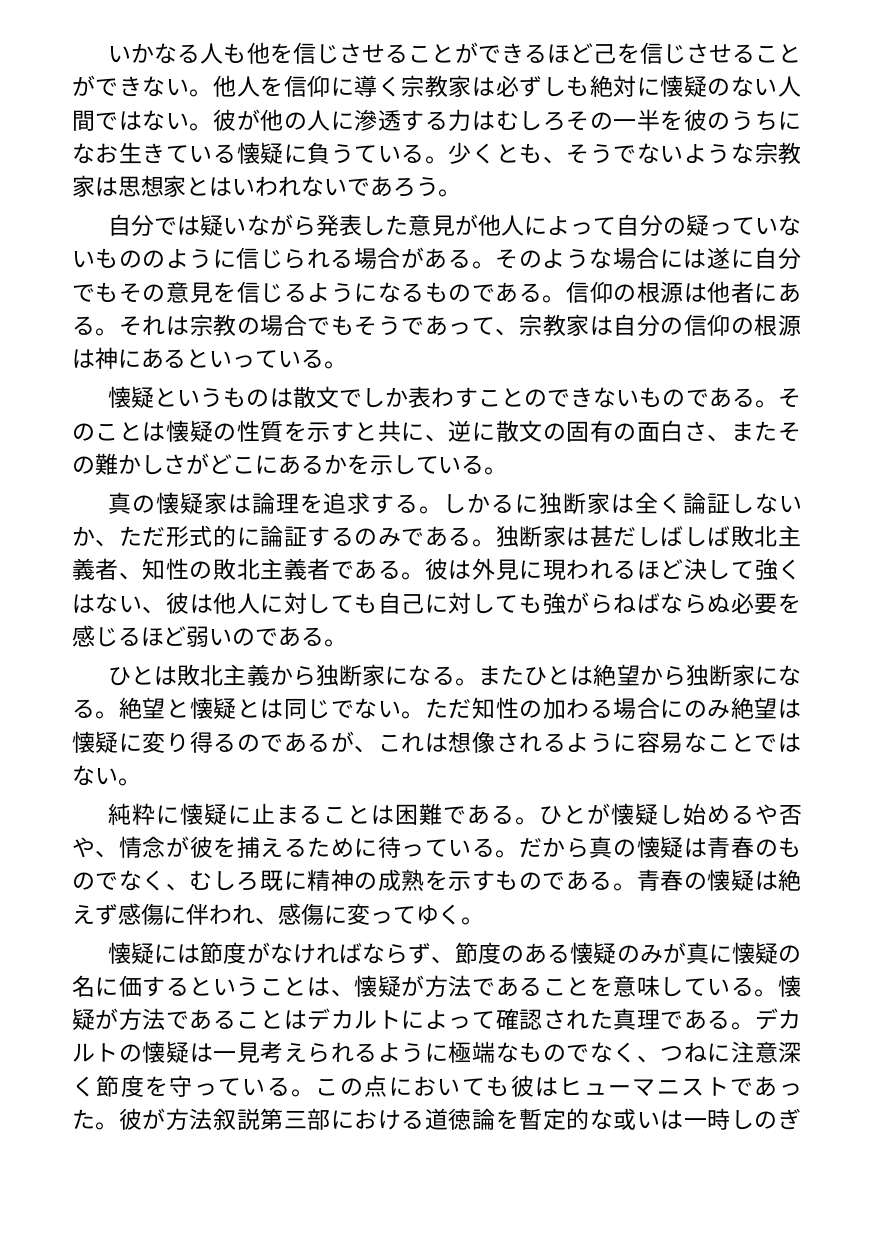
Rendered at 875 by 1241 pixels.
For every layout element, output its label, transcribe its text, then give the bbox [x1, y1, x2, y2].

text ひとは敗北主義から独断家になる。またひとは絶望から独断家になる。絶望と懐疑とは同じでない。ただ知性の加わる場合にのみ絶望は懐疑に変り得るのであるが、これは想像されるように容易なことではない。 [72, 658, 802, 791]
text 真の懐疑家は論理を追求する。しかるに独断家は全く論証しないか、ただ形式的に論証するのみである。独断家は甚だしばしば敗北主義者、知性の敗北主義者である。彼は外見に現われるほど決して強くはない、彼は他人に対しても自己に対しても強がらねばならぬ必要を感じるほど弱いのである。 [72, 486, 802, 652]
text 懐疑には節度がなければならず、節度のある懐疑のみが真に懐疑の名に価するということは、懐疑が方法であることを意味している。懐疑が方法であることはデカルトによって確認された真理である。デカルトの懐疑は一見考えられるように極端なものでなく、つねに注意深く節度を守っている。この点においても彼はヒューマニストであった。彼が方法叙説第三部における道徳論を暫定的な或いは一時しのぎ [72, 936, 802, 1135]
text 自分では疑いながら発表した意見が他人によって自分の疑っていないもののように信じられる場合がある。そのような場合には遂に自分でもその意見を信じるようになるものである。信仰の根源は他者にある。それは宗教の場合でもそうであって、宗教家は自分の信仰の根源は神にあるといっている。 [72, 208, 802, 374]
text 純粋に懐疑に止まることは困難である。ひとが懐疑し始めるや否や、情念が彼を捕えるために待っている。だから真の懐疑は青春のものでなく、むしろ既に精神の成熟を示すものである。青春の懐疑は絶えず感傷に伴われ、感傷に変ってゆく。 [72, 797, 802, 930]
text いかなる人も他を信じさせることができるほど己を信じさせることができない。他人を信仰に導く宗教家は必ずしも絶対に懐疑のない人間ではない。彼が他の人に滲透する力はむしろその一半を彼のうちになお生きている懐疑に負うている。少くとも、そうでないような宗教家は思想家とはいわれないであろう。 [72, 36, 802, 202]
text 懐疑というものは散文でしか表わすことのできないものである。そのことは懐疑の性質を示すと共に、逆に散文の固有の面白さ、またその難かしさがどこにあるかを示している。 [72, 380, 802, 480]
